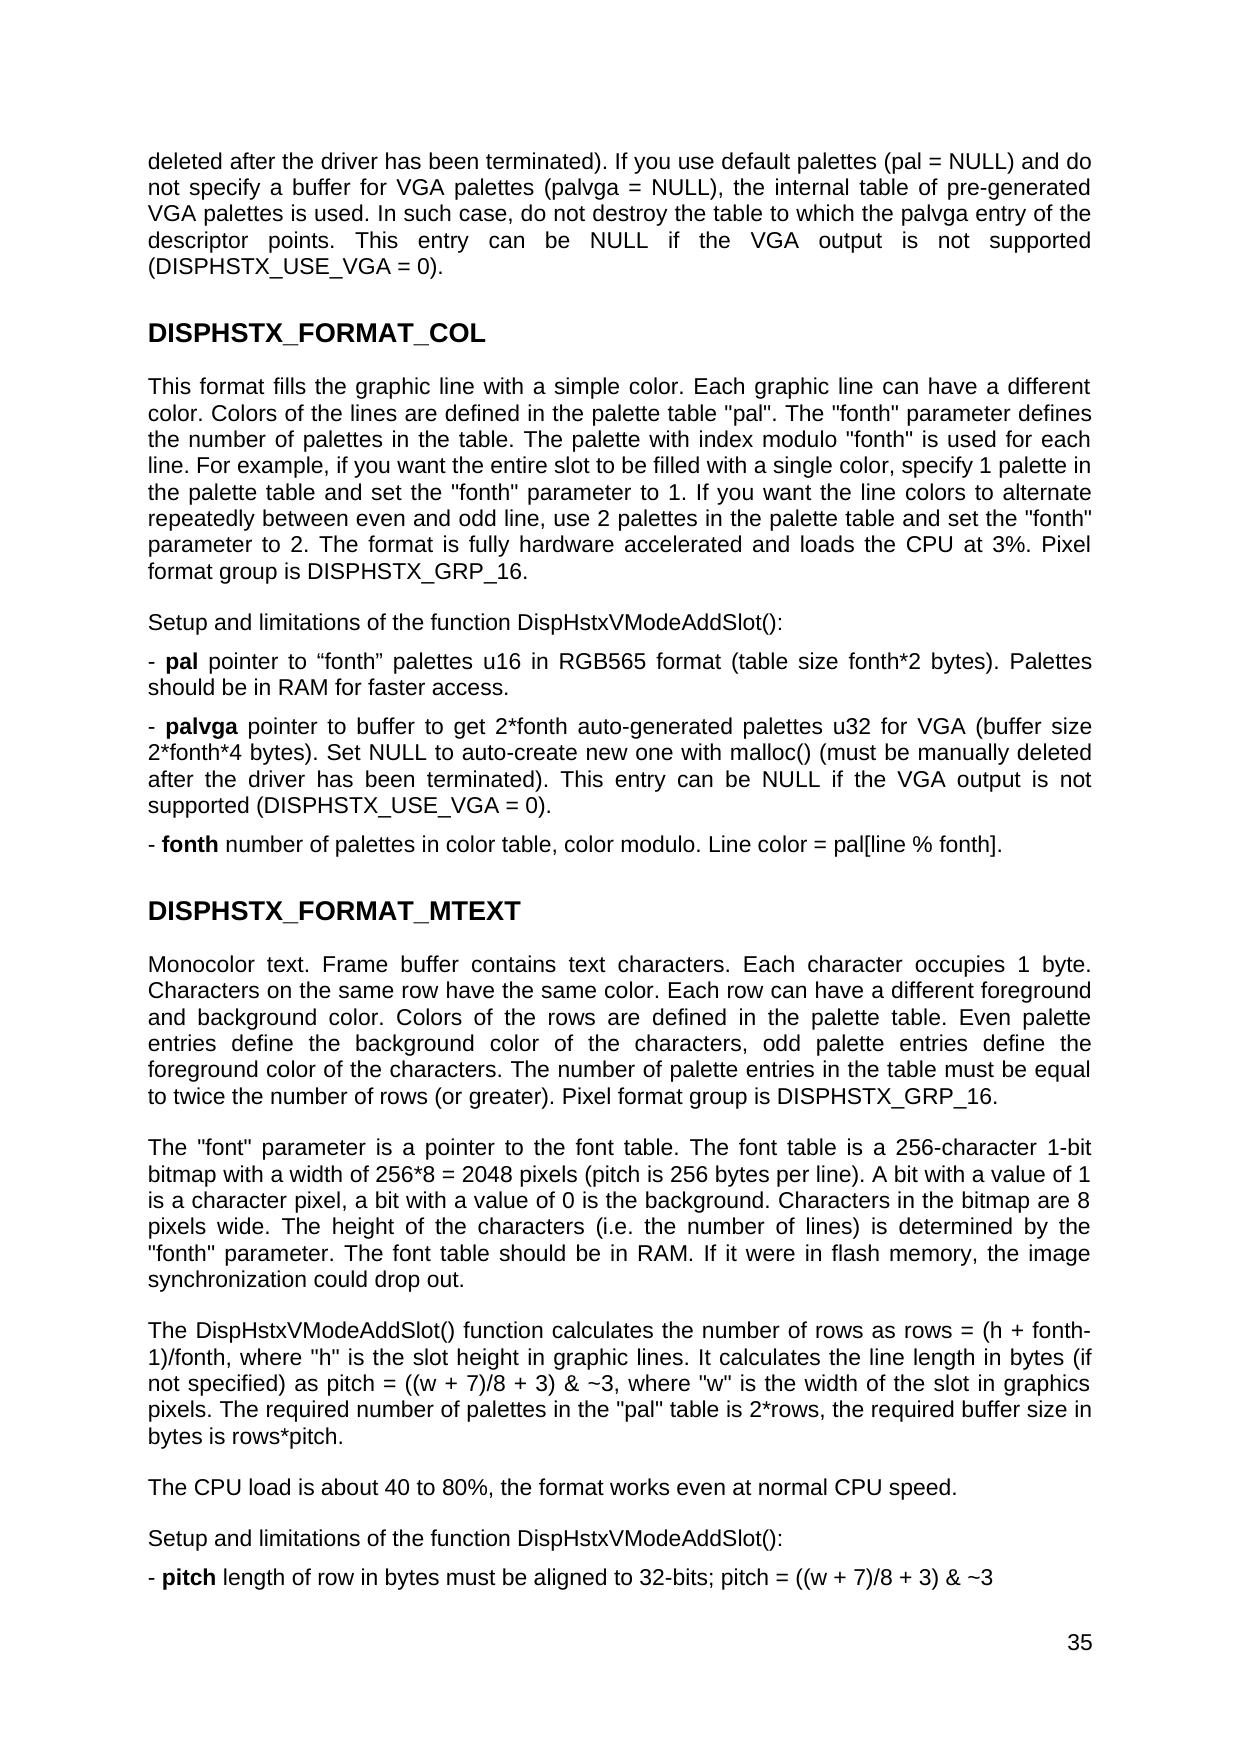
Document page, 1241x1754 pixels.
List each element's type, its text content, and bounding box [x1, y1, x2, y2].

text - pitch length of row in bytes must be aligned to 32-bits; pitch = ((w + 7)/8 + 3) & ~3 [148, 1564, 1093, 1591]
text - palvga pointer to buffer to get 2*fonth auto-generated palettes u32 for VGA (buffer size 2*fonth*4 bytes). Set NULL to auto-create new one with malloc() (must be manually deleted after the driver has been terminated). This entry can be NULL if the VGA output is not supported (DISPHSTX_USE_VGA = 0). [148, 713, 1093, 818]
text - pal pointer to “fonth” palettes u16 in RGB565 format (table size fonth*2 bytes). Palettes should be in RAM for faster access. [148, 648, 1093, 701]
subtitle DISPHSTX_FORMAT_MTEXT [148, 895, 1093, 926]
text This format fills the graphic line with a simple color. Each graphic line can have a different color. Colors of the lines are defined in the palette table "pal". The "fonth" parameter defines the number of palettes in the table. The palette with index modulo "fonth" is used for each line. For example, if you want the entire slot to be filled with a single color, specify 1 palette in the palette table and set the "fonth" parameter to 1. If you want the line colors to alternate repeatedly between even and odd line, use 2 palettes in the palette table and set the "fonth" parameter to 2. The format is fully hardware accelerated and loads the CPU at 3%. Pixel format group is DISPHSTX_GRP_16. [148, 373, 1093, 584]
text Setup and limitations of the function DispHstxVModeAddSlot(): [148, 609, 1093, 635]
text Setup and limitations of the function DispHstxVModeAddSlot(): [148, 1525, 1093, 1552]
text The DispHstxVModeAddSlot() function calculates the number of rows as rows = (h + fonth-1)/fonth, where "h" is the slot height in graphic lines. It calculates the line length in bytes (if not specified) as pitch = ((w + 7)/8 + 3) & ~3, where "w" is the width of the slot in graphics pixels. The required number of palettes in the "pal" table is 2*rows, the required buffer size in bytes is rows*pitch. [148, 1317, 1093, 1449]
text Monocolor text. Frame buffer contains text characters. Each character occupies 1 byte. Characters on the same row have the same color. Each row can have a different foreground and background color. Colors of the rows are defined in the palette table. Even palette entries define the background color of the characters, odd palette entries define the foreground color of the characters. The number of palette entries in the table must be equal to twice the number of rows (or greater). Pixel format group is DISPHSTX_GRP_16. [148, 951, 1093, 1109]
text deleted after the driver has been terminated). If you use default palettes (pal = NULL) and do not specify a buffer for VGA palettes (palvga = NULL), the internal table of pre-generated VGA palettes is used. In such case, do not destroy the table to which the palvga entry of the descriptor points. This entry can be NULL if the VGA output is not supported (DISPHSTX_USE_VGA = 0). [148, 148, 1093, 279]
text - fonth number of palettes in color table, color modulo. Line color = pal[line % fonth]. [148, 831, 1093, 857]
subtitle DISPHSTX_FORMAT_COL [148, 317, 1093, 348]
text The "font" parameter is a pointer to the font table. The font table is a 256-character 1-bit bitmap with a width of 256*8 = 2048 pixels (pitch is 256 bytes per line). A bit with a value of 1 is a character pixel, a bit with a value of 0 is the background. Characters in the bitmap are 8 pixels wide. The height of the characters (i.e. the number of lines) is determined by the "fonth" parameter. The font table should be in RAM. If it were in flash memory, the image synchronization could drop out. [148, 1134, 1093, 1292]
text The CPU load is about 40 to 80%, the format works even at normal CPU speed. [148, 1474, 1093, 1500]
